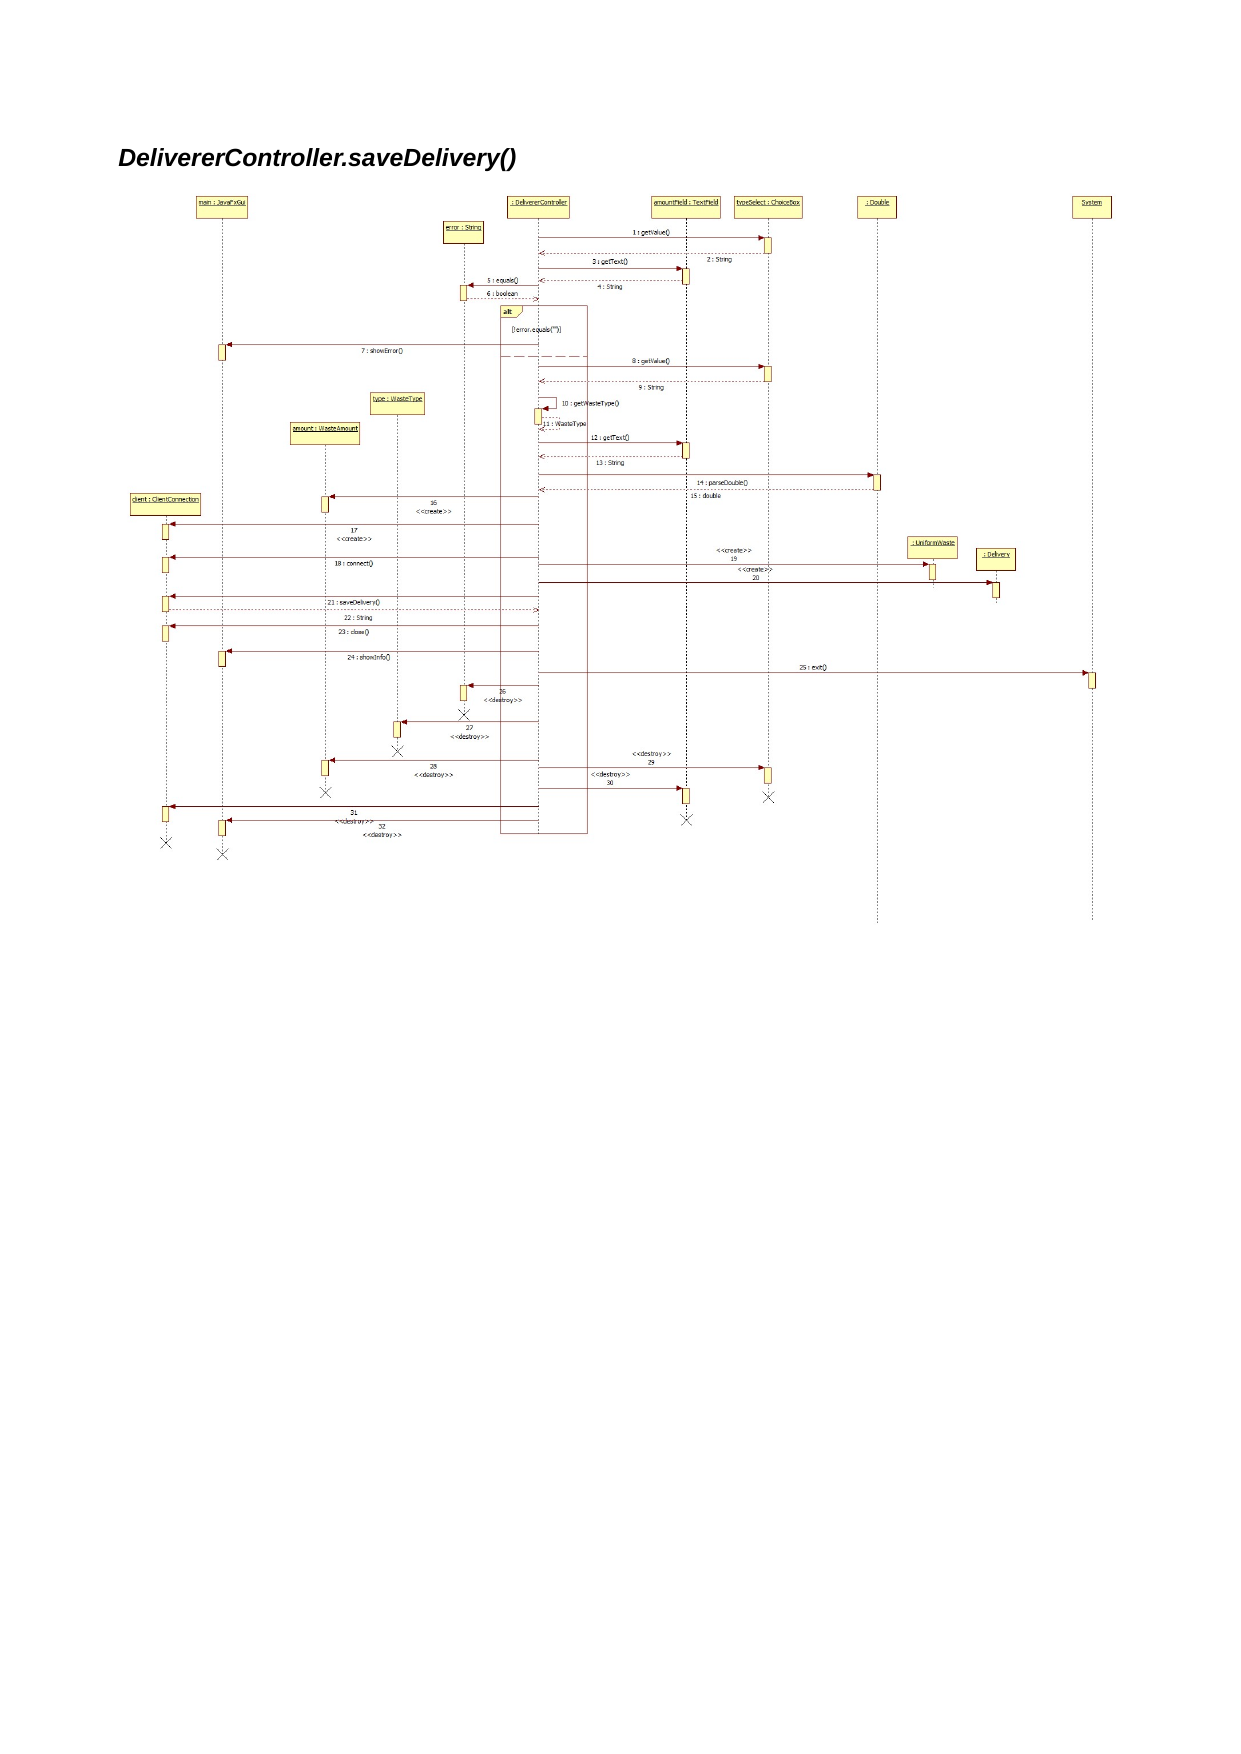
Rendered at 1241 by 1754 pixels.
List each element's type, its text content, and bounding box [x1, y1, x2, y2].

subtitle DelivererController.saveDelivery() [118, 143, 1122, 172]
picture [118, 184, 1123, 934]
